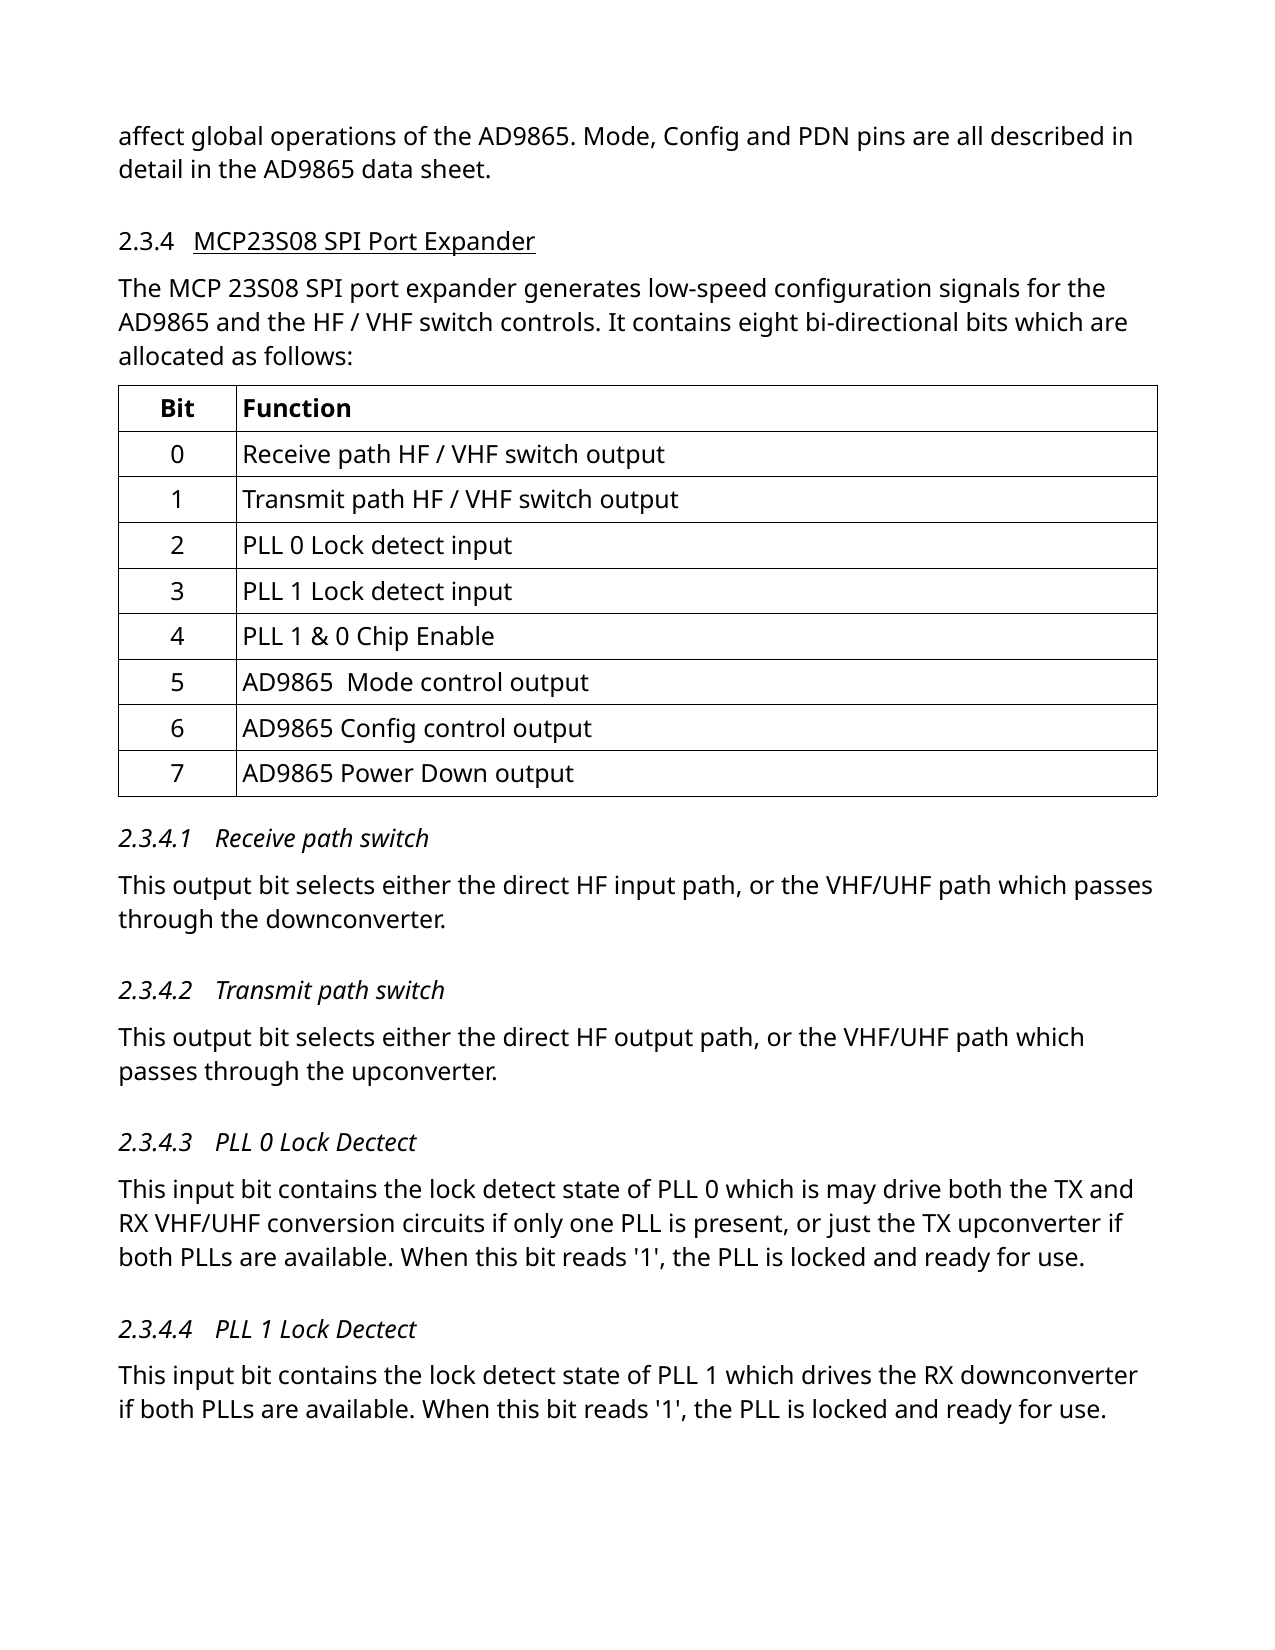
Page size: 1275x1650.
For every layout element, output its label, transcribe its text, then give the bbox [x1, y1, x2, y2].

subtitle Receive path switch [118, 821, 1157, 855]
table_cell 6 [119, 705, 236, 750]
text This output bit selects either the direct HF input path, or the VHF/UHF path which passes through the downconverter. [118, 867, 1157, 935]
table_cell AD9865 Mode control output [237, 660, 1157, 704]
subtitle Transmit path switch [118, 973, 1157, 1007]
table_cell 2 [119, 523, 236, 567]
table_cell AD9865 Config control output [237, 705, 1157, 750]
text The MCP 23S08 SPI port expander generates low-speed configuration signals for the AD9865 and the HF / VHF switch controls. It contains eight bi-directional bits which are allocated as follows: [118, 270, 1157, 372]
table_header Function [237, 386, 1157, 431]
table_cell 5 [119, 660, 236, 704]
table_cell 3 [119, 569, 236, 613]
table_cell 7 [119, 751, 236, 796]
table_cell 1 [119, 477, 236, 522]
subtitle PLL 0 Lock Dectect [118, 1125, 1157, 1159]
text This output bit selects either the direct HF output path, or the VHF/UHF path which passes through the upconverter. [118, 1019, 1157, 1088]
subtitle PLL 1 Lock Dectect [118, 1311, 1157, 1345]
table_cell 0 [119, 432, 236, 476]
table_cell Transmit path HF / VHF switch output [237, 477, 1157, 522]
table_cell 4 [119, 614, 236, 659]
table_cell Receive path HF / VHF switch output [237, 432, 1157, 476]
table_cell PLL 1 & 0 Chip Enable [237, 614, 1157, 659]
text This input bit contains the lock detect state of PLL 1 which drives the RX downconverter if both PLLs are available. When this bit reads '1', the PLL is locked and ready for use. [118, 1358, 1157, 1426]
table_cell PLL 0 Lock detect input [237, 523, 1157, 567]
text This input bit contains the lock detect state of PLL 0 which is may drive both the TX and RX VHF/UHF conversion circuits if only one PLL is present, or just the TX upconverter if both PLLs are available. When this bit reads '1', the PLL is locked and ready for use. [118, 1172, 1157, 1274]
table_cell PLL 1 Lock detect input [237, 569, 1157, 613]
table_cell AD9865 Power Down output [237, 751, 1157, 796]
table_header Bit [119, 386, 236, 431]
subtitle MCP23S08 SPI Port Expander [118, 224, 1157, 258]
text affect global operations of the AD9865. Mode, Config and PDN pins are all described in detail in the AD9865 data sheet. [118, 118, 1157, 186]
